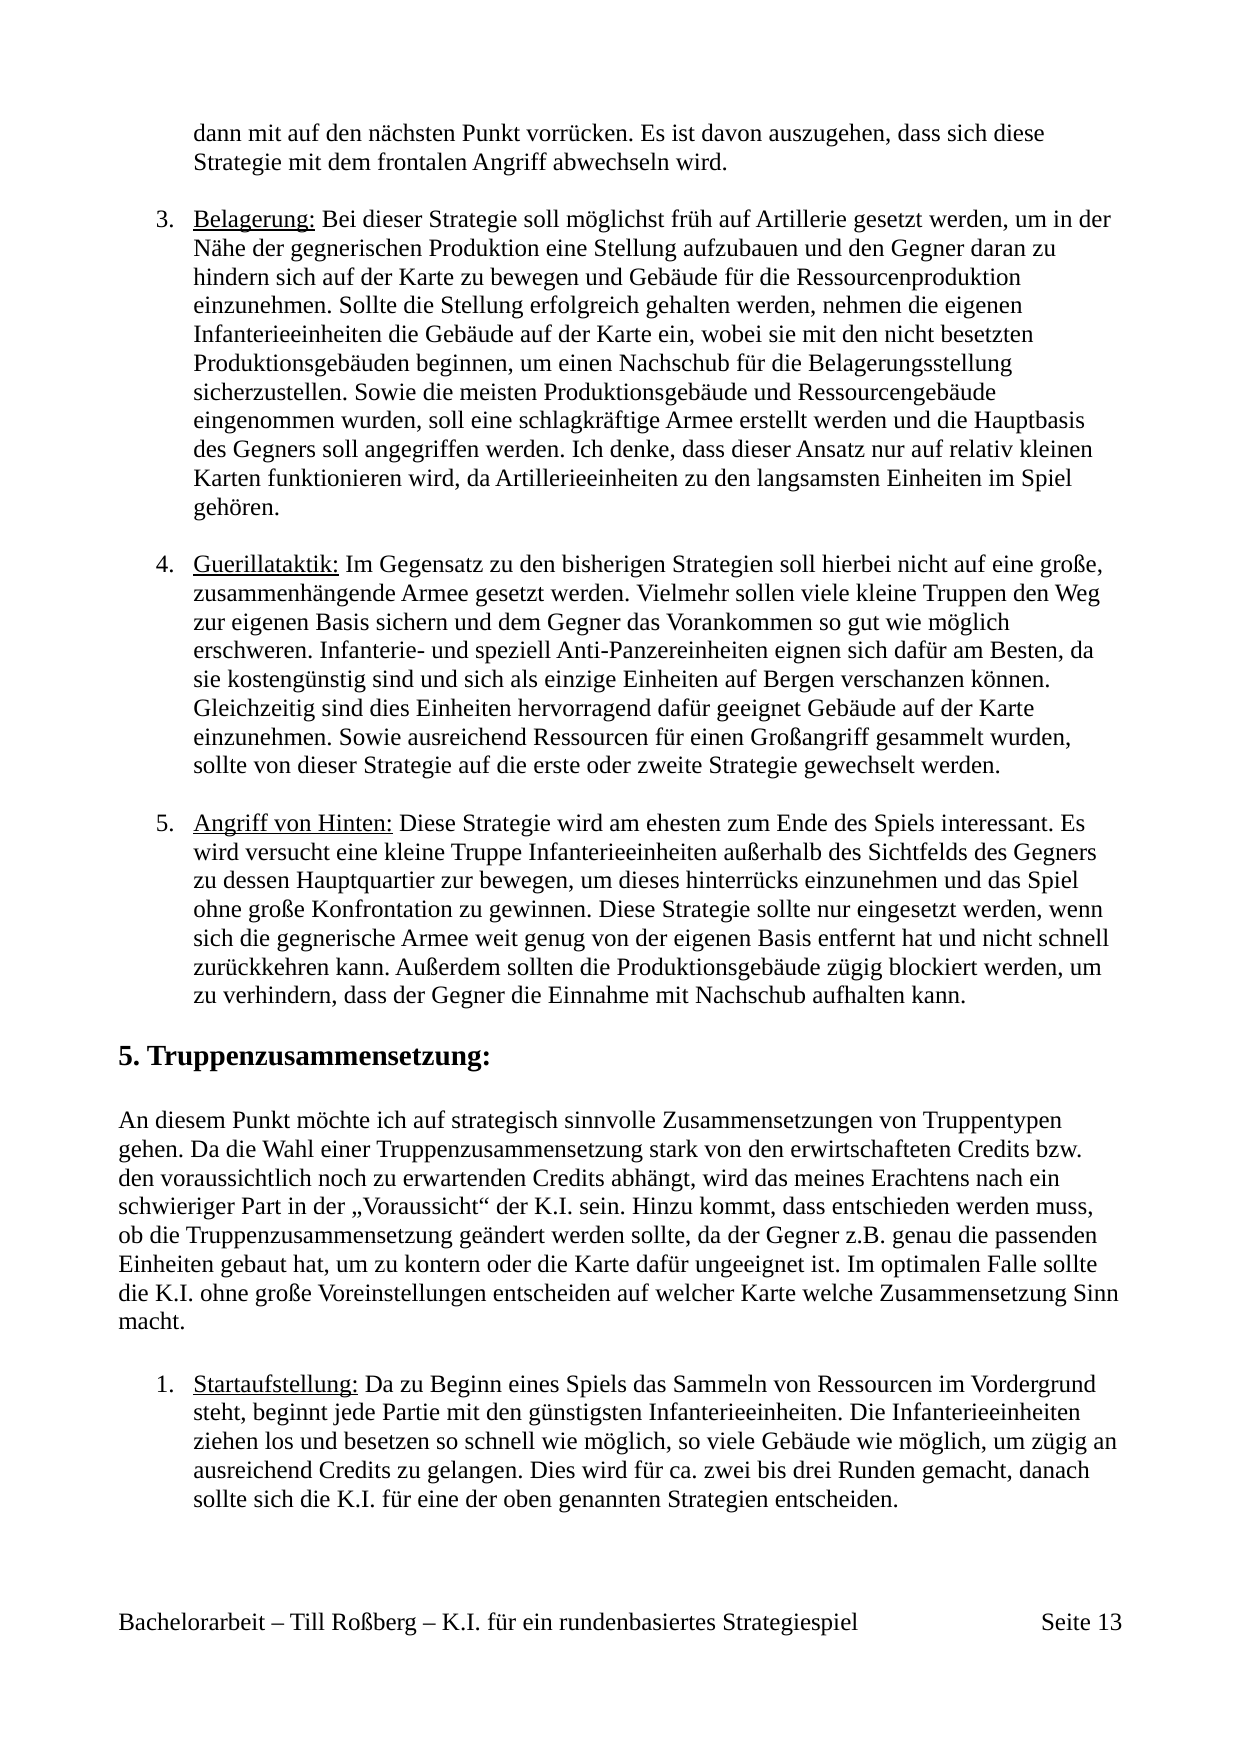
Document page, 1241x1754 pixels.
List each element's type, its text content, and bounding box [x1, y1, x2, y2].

list dann mit auf den nächsten Punkt vorrücken. Es ist davon auszugehen, dass sich diese Strategie mit dem frontalen Angriff abwechseln wird. [156, 118, 1122, 204]
list Startaufstellung: Da zu Beginn eines Spiels das Sammeln von Ressourcen im Vordergrund steht, beginnt jede Partie mit den günstigsten Infanterieeinheiten. Die Infanterieeinheiten ziehen los und besetzen so schnell wie möglich, so viele Gebäude wie möglich, um zügig an ausreichend Credits zu gelangen. Dies wird für ca. zwei bis drei Runden gemacht, danach sollte sich die K.I. für eine der oben genannten Strategien entscheiden. [156, 1369, 1122, 1541]
text 5. Truppenzusammensetzung: [118, 1038, 1122, 1072]
text An diesem Punkt möchte ich auf strategisch sinnvolle Zusammensetzungen von Truppentypen gehen. Da die Wahl einer Truppenzusammensetzung stark von den erwirtschafteten Credits bzw. den voraussichtlich noch zu erwartenden Credits abhängt, wird das meines Erachtens nach ein schwieriger Part in der „Voraussicht“ der K.I. sein. Hinzu kommt, dass entschieden werden muss, ob die Truppenzusammensetzung geändert werden sollte, da der Gegner z.B. genau die passenden Einheiten gebaut hat, um zu kontern oder die Karte dafür ungeeignet ist. Im optimalen Falle sollte die K.I. ohne große Voreinstellungen entscheiden auf welcher Karte welche Zusammensetzung Sinn macht. [118, 1072, 1122, 1369]
list Angriff von Hinten: Diese Strategie wird am ehesten zum Ende des Spiels interessant. Es wird versucht eine kleine Truppe Infanterieeinheiten außerhalb des Sichtfelds des Gegners zu dessen Hauptquartier zur bewegen, um dieses hinterrücks einzunehmen und das Spiel ohne große Konfrontation zu gewinnen. Diese Strategie sollte nur eingesetzt werden, wenn sich die gegnerische Armee weit genug von der eigenen Basis entfernt hat und nicht schnell zurückkehren kann. Außerdem sollten die Produktionsgebäude zügig blockiert werden, um zu verhindern, dass der Gegner die Einnahme mit Nachschub aufhalten kann. [156, 808, 1122, 1009]
list Belagerung: Bei dieser Strategie soll möglichst früh auf Artillerie gesetzt werden, um in der Nähe der gegnerischen Produktion eine Stellung aufzubauen und den Gegner daran zu hindern sich auf der Karte zu bewegen und Gebäude für die Ressourcenproduktion einzunehmen. Sollte die Stellung erfolgreich gehalten werden, nehmen die eigenen Infanterieeinheiten die Gebäude auf der Karte ein, wobei sie mit den nicht besetzten Produktionsgebäuden beginnen, um einen Nachschub für die Belagerungsstellung sicherzustellen. Sowie die meisten Produktionsgebäude und Ressourcengebäude eingenommen wurden, soll eine schlagkräftige Armee erstellt werden und die Hauptbasis des Gegners soll angegriffen werden. Ich denke, dass dieser Ansatz nur auf relativ kleinen Karten funktionieren wird, da Artillerieeinheiten zu den langsamsten Einheiten im Spiel gehören. [156, 204, 1122, 549]
list Guerillataktik: Im Gegensatz zu den bisherigen Strategien soll hierbei nicht auf eine große, zusammenhängende Armee gesetzt werden. Vielmehr sollen viele kleine Truppen den Weg zur eigenen Basis sichern und dem Gegner das Vorankommen so gut wie möglich erschweren. Infanterie- und speziell Anti-Panzereinheiten eignen sich dafür am Besten, da sie kostengünstig sind und sich als einzige Einheiten auf Bergen verschanzen können. Gleichzeitig sind dies Einheiten hervorragend dafür geeignet Gebäude auf der Karte einzunehmen. Sowie ausreichend Ressourcen für einen Großangriff gesammelt wurden, sollte von dieser Strategie auf die erste oder zweite Strategie gewechselt werden. [156, 549, 1122, 779]
